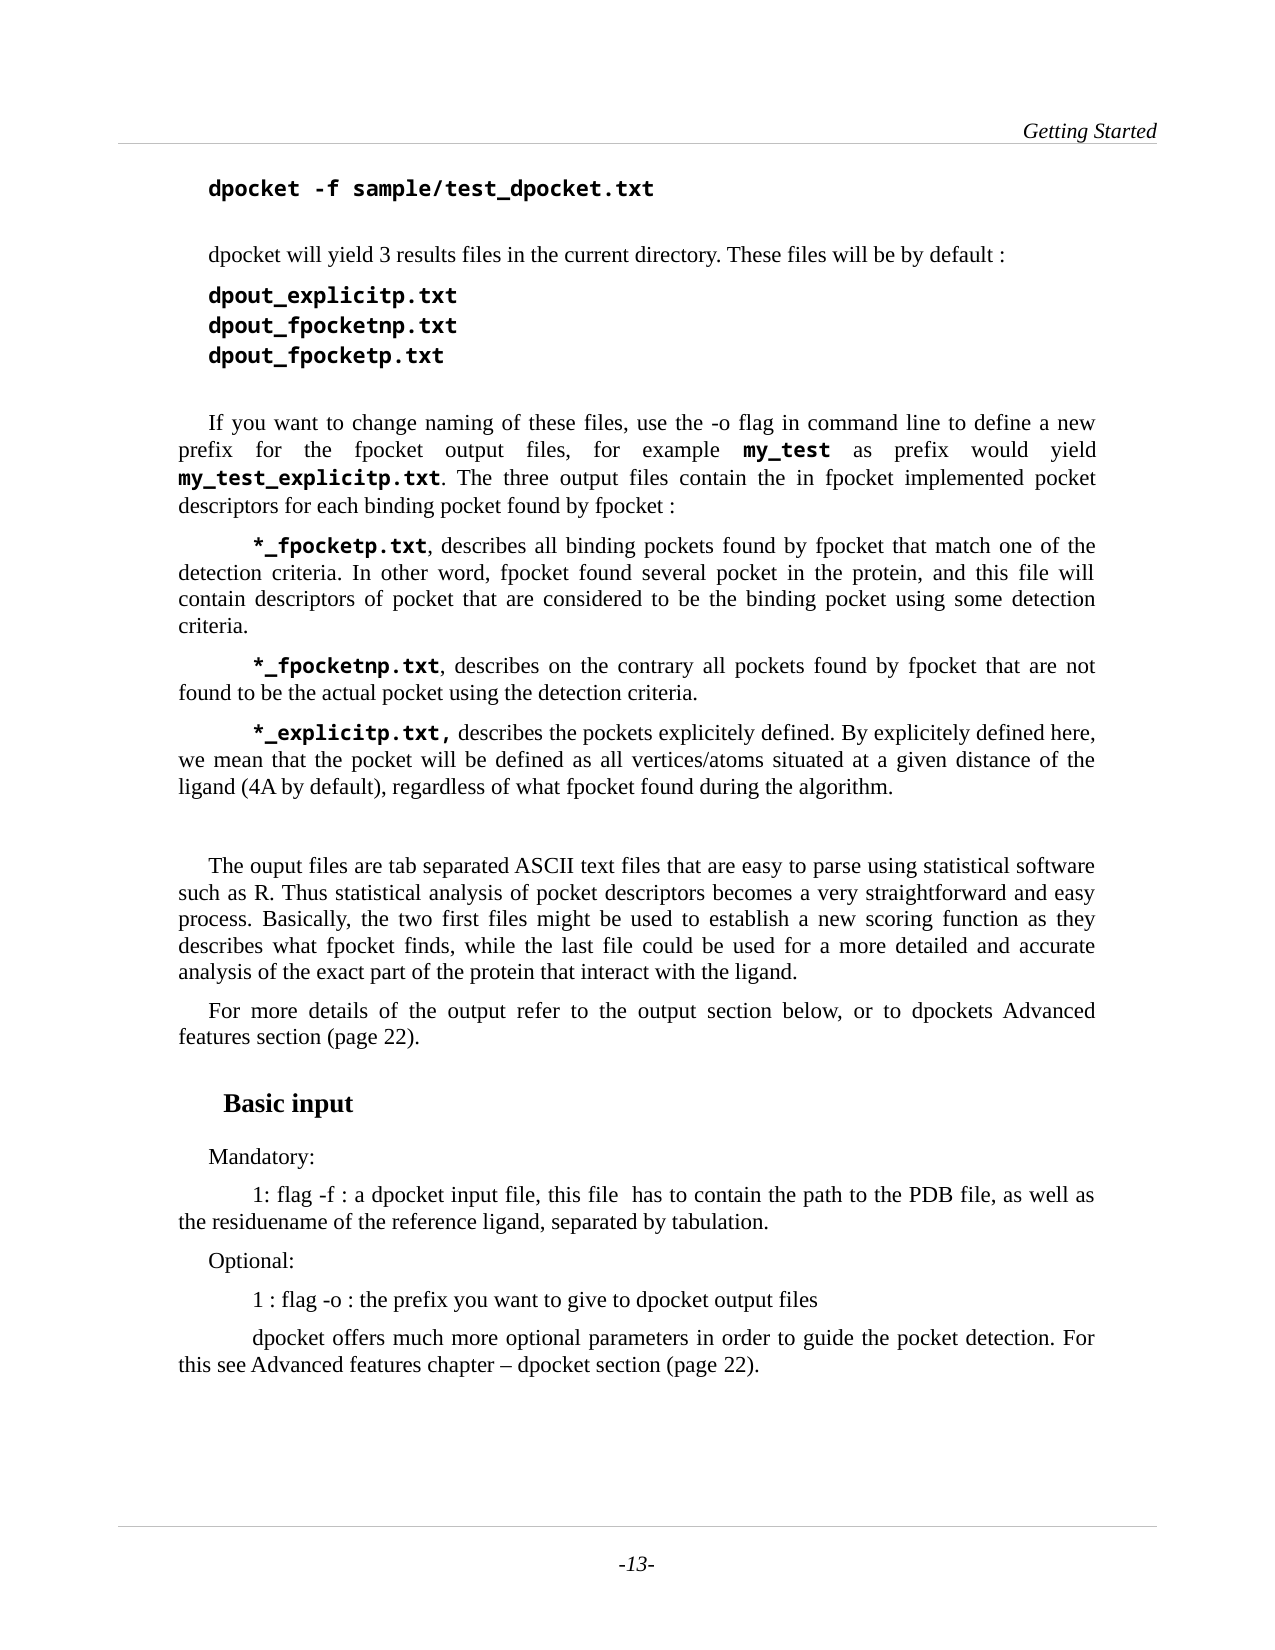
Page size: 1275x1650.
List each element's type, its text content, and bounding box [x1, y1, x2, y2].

text 1 : flag -o : the prefix you want to give to dpocket output files [178, 1286, 1097, 1312]
text dpout_explicitp.txt [208, 280, 1157, 310]
text Optional: [178, 1247, 1097, 1273]
text For more details of the output refer to the output section below, or to dpockets Advanced features section (page 22). [178, 997, 1097, 1049]
text *_explicitp.txt, describes the pockets explicitely defined. By explicitely defined here, we mean that the pocket will be defined as all vertices/atoms situated at a given distance of the ligand (4A by default), regardless of what fpocket found during the algorithm. [178, 718, 1097, 799]
text The ouput files are tab separated ASCII text files that are easy to parse using statistical software such as R. Thus statistical analysis of pocket descriptors becomes a very straightforward and easy process. Basically, the two first files might be used to establish a new scoring function as they describes what fpocket finds, while the last file could be used for a more detailed and accurate analysis of the exact part of the protein that interact with the ligand. [178, 853, 1097, 984]
text dpocket -f sample/test_dpocket.txt [208, 173, 1157, 203]
text *_fpocketnp.txt, describes on the contrary all pockets found by fpocket that are not found to be the actual pocket using the detection criteria. [178, 651, 1097, 706]
subtitle Basic input [223, 1088, 1157, 1119]
text dpocket will yield 3 results files in the current directory. These files will be by default : [178, 242, 1097, 268]
text dpout_fpocketp.txt [208, 340, 1157, 370]
text dpout_fpocketnp.txt [208, 310, 1157, 340]
text dpocket offers much more optional parameters in order to guide the pocket detection. For this see Advanced features chapter – dpocket section (page 22). [178, 1324, 1097, 1377]
text Mandatory: [178, 1143, 1097, 1169]
text *_fpocketp.txt, describes all binding pockets found by fpocket that match one of the detection criteria. In other word, fpocket found several pocket in the protein, and this file will contain descriptors of pocket that are considered to be the binding pocket using some detection criteria. [178, 531, 1097, 638]
text 1: flag -f : a dpocket input file, this file has to contain the path to the PDB file, as well as the residuename of the reference ligand, separated by tabulation. [178, 1182, 1097, 1234]
text If you want to change naming of these files, use the -o flag in command line to define a new prefix for the fpocket output files, for example my_test as prefix would yield my_test_explicitp.txt. The three output files contain the in fpocket implemented pocket descriptors for each binding pocket found by fpocket : [178, 409, 1097, 518]
